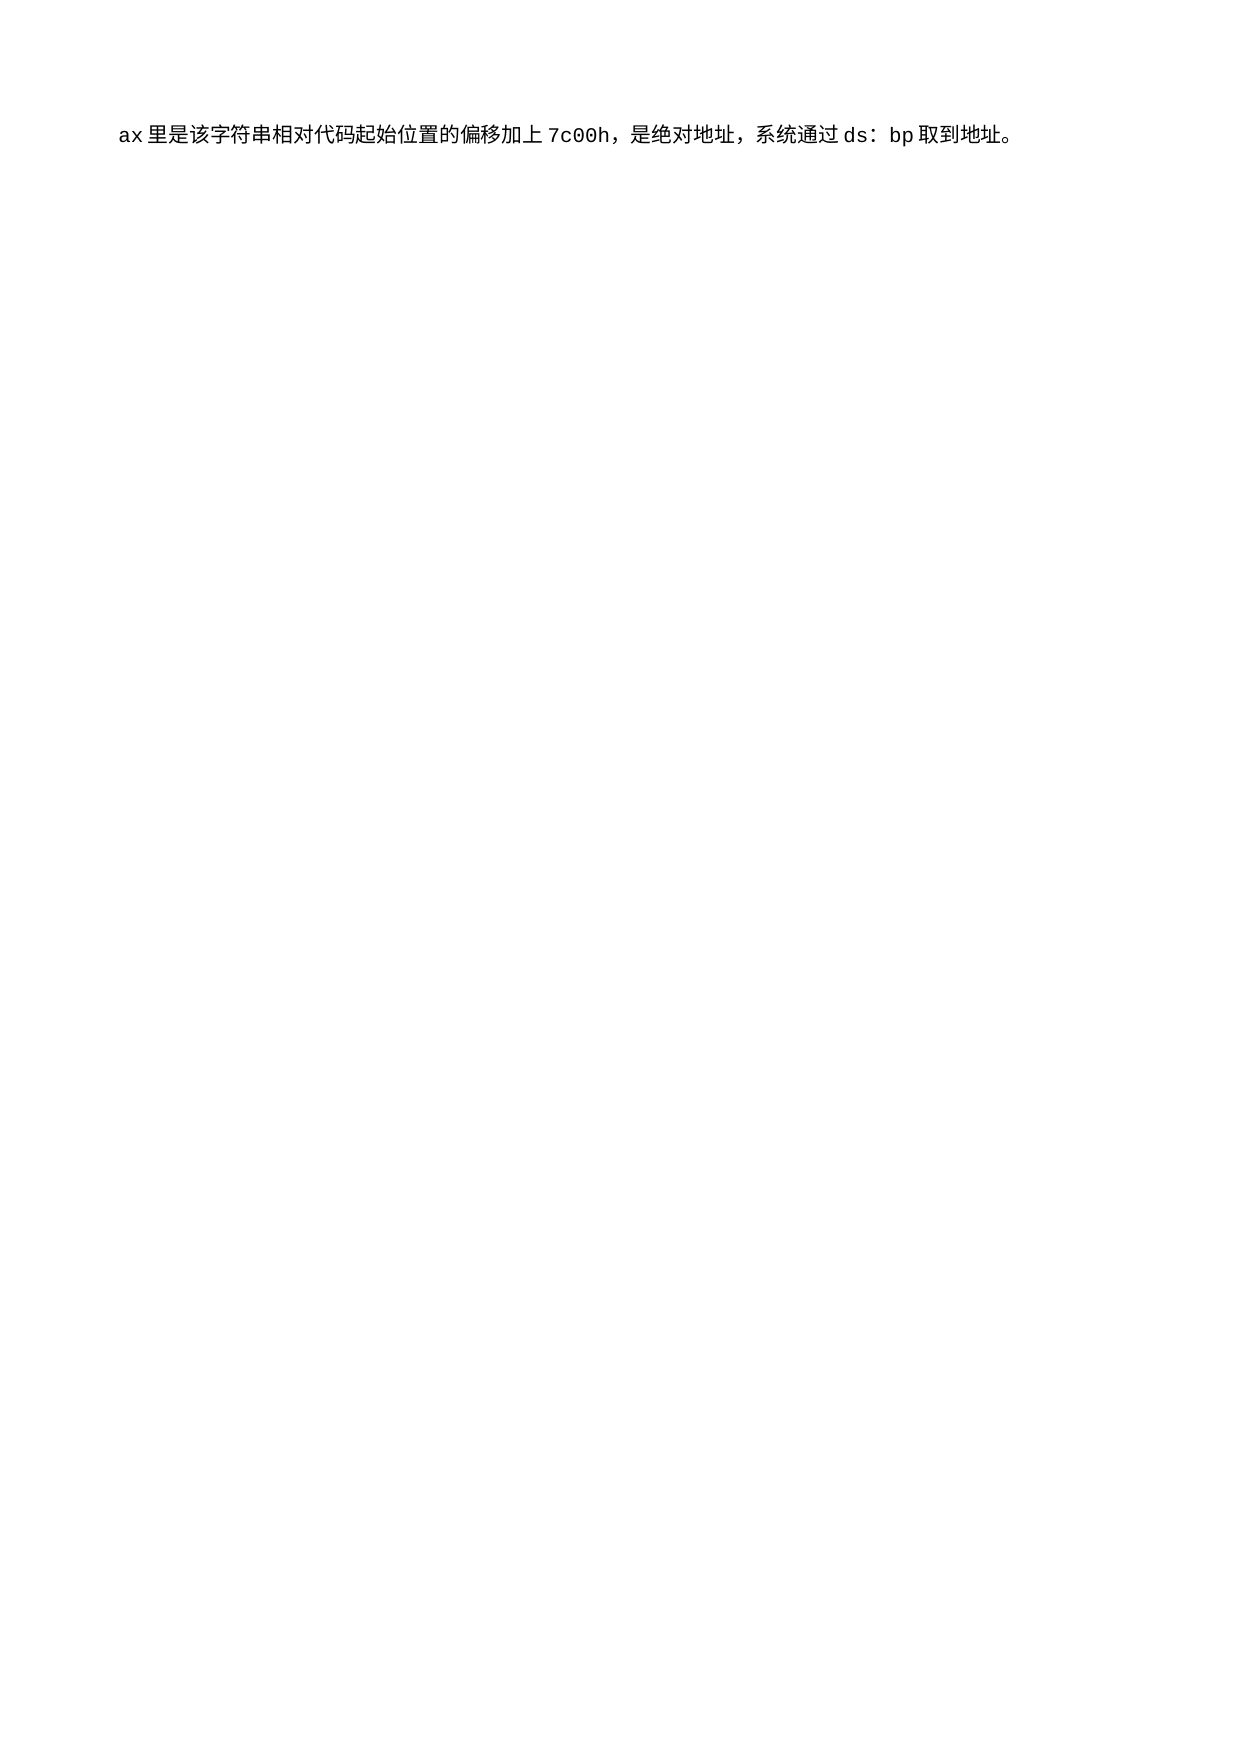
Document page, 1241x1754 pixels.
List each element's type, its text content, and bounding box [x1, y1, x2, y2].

text ax里是该字符串相对代码起始位置的偏移加上7c00h，是绝对地址，系统通过ds：bp取到地址。 [118, 118, 1122, 148]
